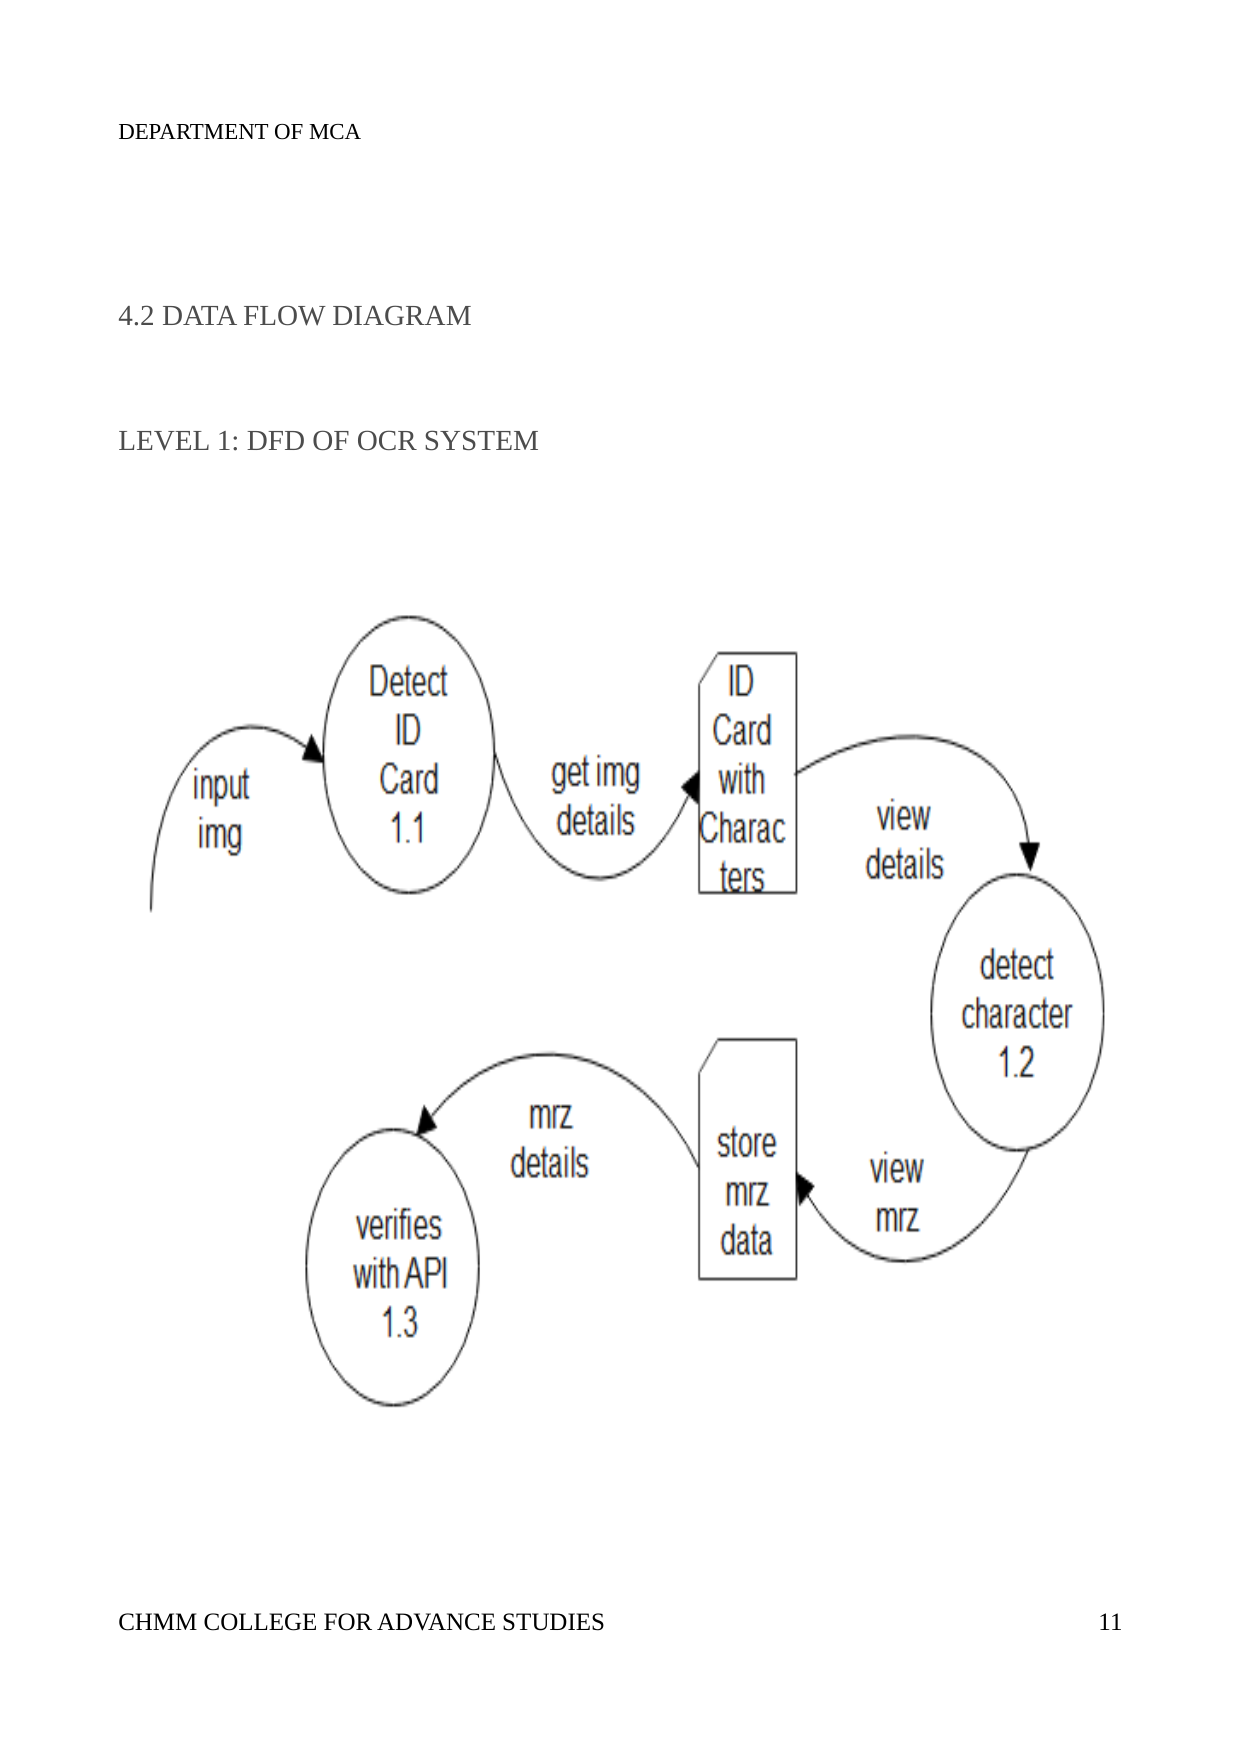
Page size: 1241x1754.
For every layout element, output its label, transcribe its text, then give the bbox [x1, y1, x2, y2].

picture [118, 609, 1105, 1415]
text 4.2 DATA FLOW DIAGRAM [118, 298, 1122, 332]
text LEVEL 1: DFD OF OCR SYSTEM [118, 423, 1122, 456]
